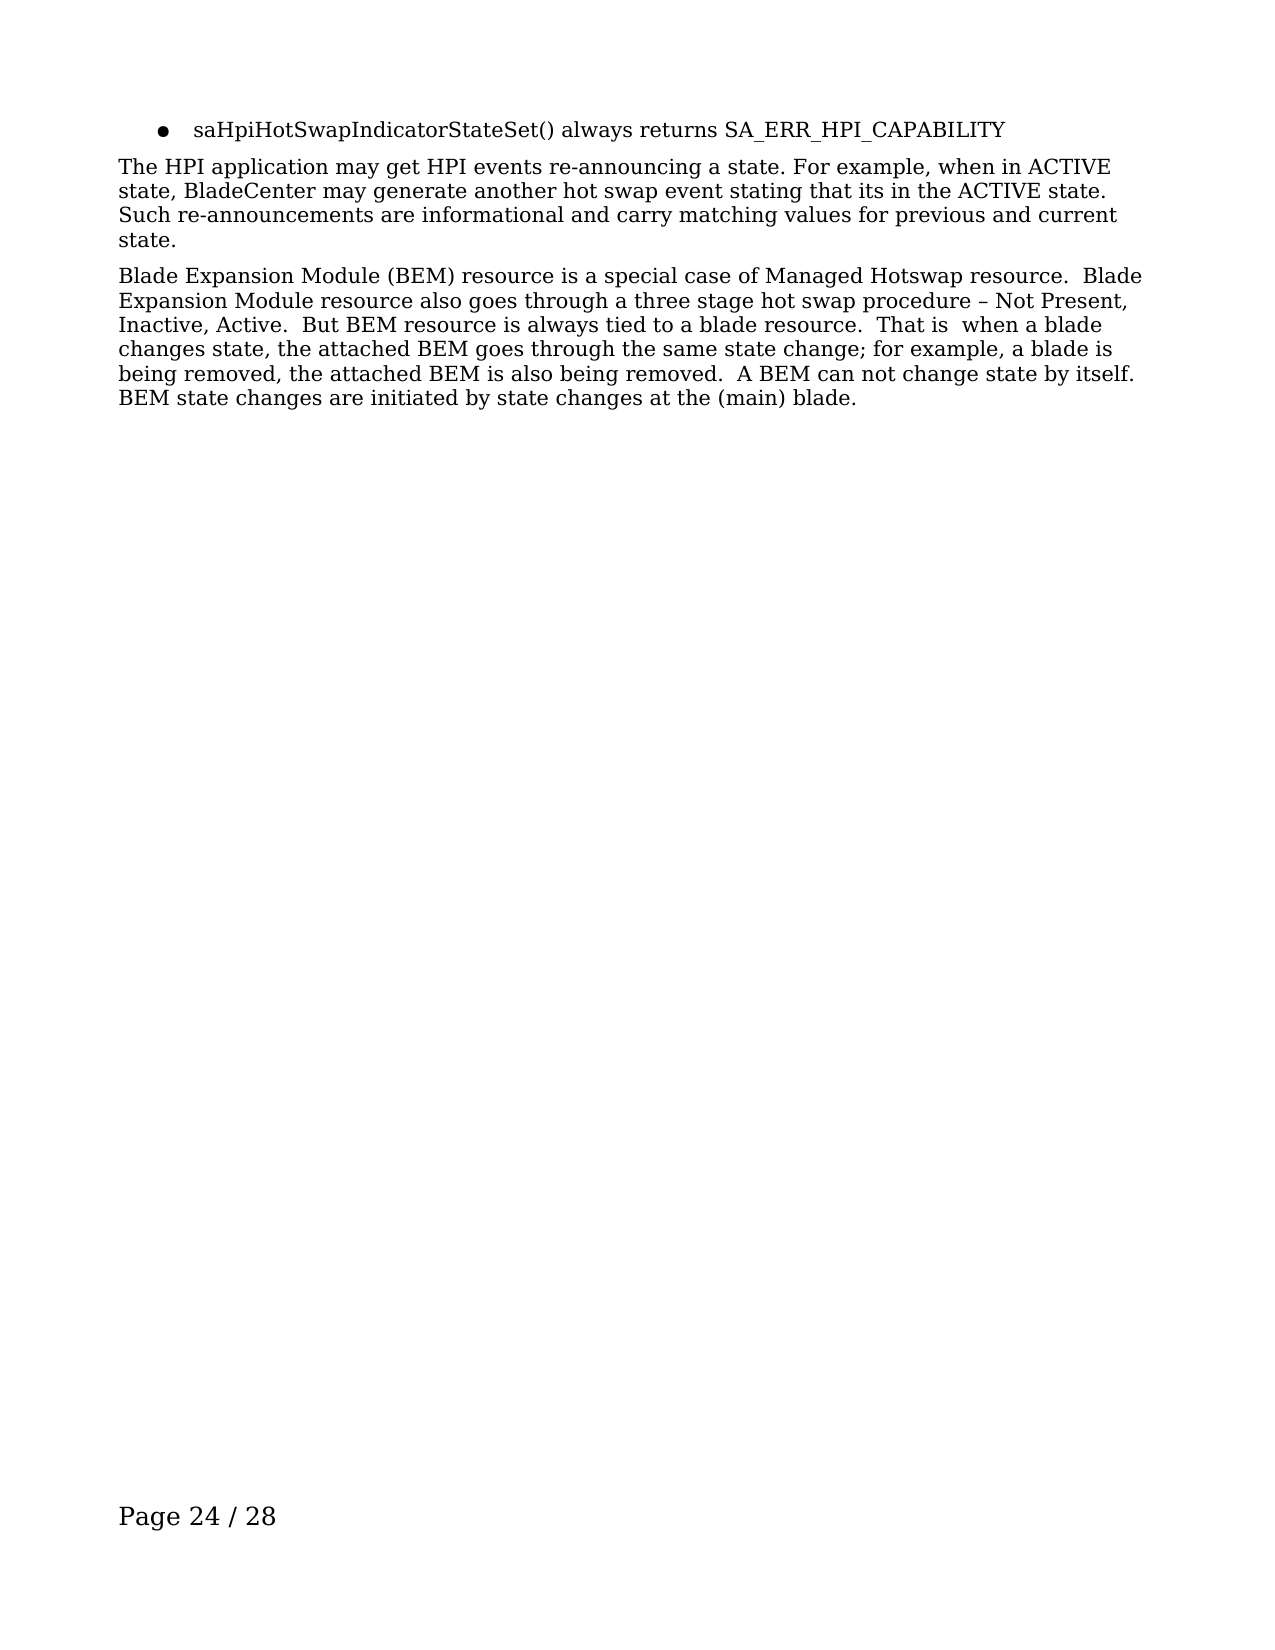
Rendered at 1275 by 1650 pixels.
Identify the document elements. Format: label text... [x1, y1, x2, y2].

text The HPI application may get HPI events re-announcing a state. For example, when in ACTIVE state, BladeCenter may generate another hot swap event stating that its in the ACTIVE state. Such re-announcements are informational and carry matching values for previous and current state. [118, 155, 1157, 252]
text Blade Expansion Module (BEM) resource is a special case of Managed Hotswap resource. Blade Expansion Module resource also goes through a three stage hot swap procedure – Not Present, Inactive, Active. But BEM resource is always tied to a blade resource. That is when a blade changes state, the attached BEM goes through the same state change; for example, a blade is being removed, the attached BEM is also being removed. A BEM can not change state by itself. BEM state changes are initiated by state changes at the (main) blade. [118, 264, 1157, 410]
list saHpiHotSwapIndicatorStateSet() always returns SA_ERR_HPI_CAPABILITY [156, 118, 1157, 142]
